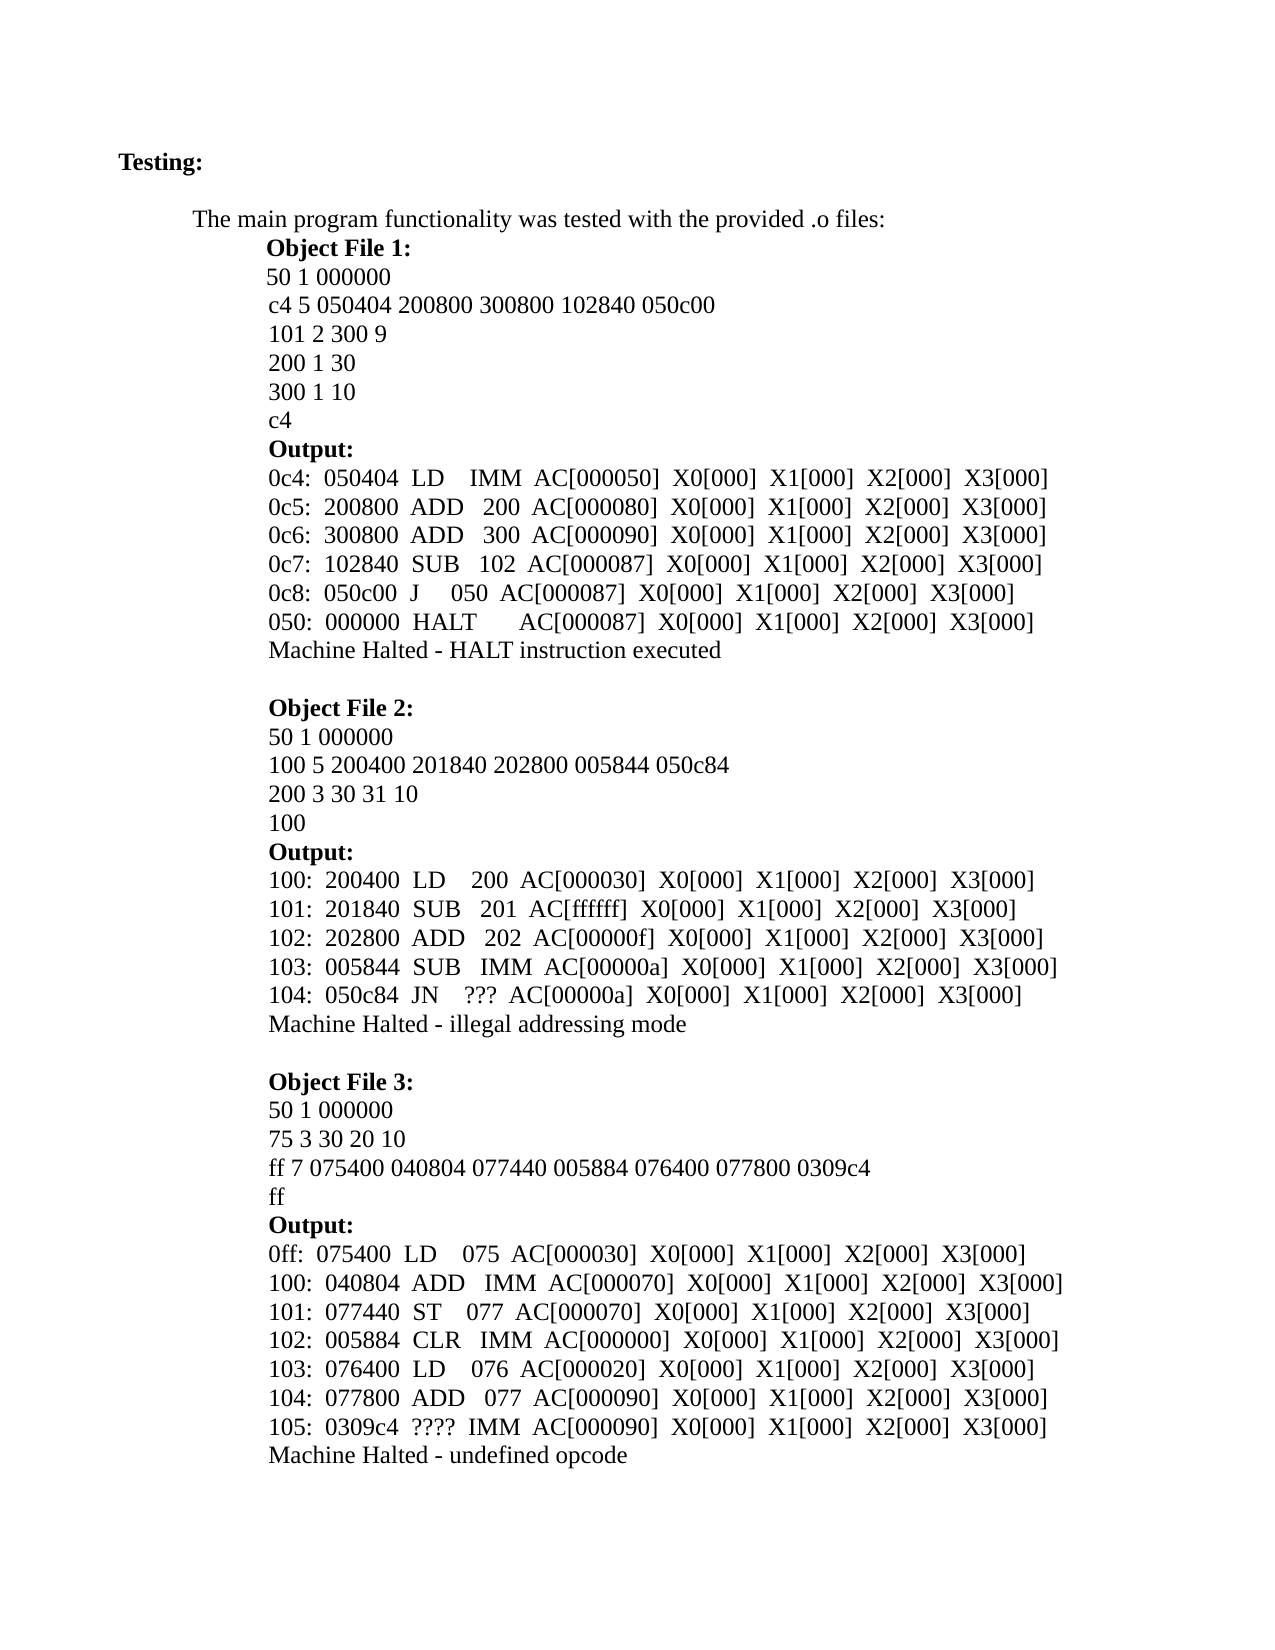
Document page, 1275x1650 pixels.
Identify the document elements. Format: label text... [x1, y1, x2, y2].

text 103: 005844 SUB IMM AC[00000a] X0[000] X1[000] X2[000] X3[000] [268, 952, 1157, 981]
text Output: [268, 1211, 1157, 1239]
text ff [268, 1182, 1157, 1211]
text 100 [268, 808, 1157, 837]
text Machine Halted - HALT instruction executed [268, 636, 1157, 664]
text 102: 005884 CLR IMM AC[000000] X0[000] X1[000] X2[000] X3[000] [268, 1326, 1157, 1354]
text 100 5 200400 201840 202800 005844 050c84 [268, 751, 1157, 779]
text 300 1 10 [268, 377, 1157, 406]
text Output: [268, 837, 1157, 866]
text Testing: [118, 147, 1157, 176]
text 100: 200400 LD 200 AC[000030] X0[000] X1[000] X2[000] X3[000] [268, 866, 1157, 894]
text ff 7 075400 040804 077440 005884 076400 077800 0309c4 [268, 1153, 1157, 1182]
text c4 [268, 406, 1157, 434]
text 101: 077440 ST 077 AC[000070] X0[000] X1[000] X2[000] X3[000] [268, 1297, 1157, 1326]
text 101: 201840 SUB 201 AC[ffffff] X0[000] X1[000] X2[000] X3[000] [268, 894, 1157, 923]
text 104: 050c84 JN ??? AC[00000a] X0[000] X1[000] X2[000] X3[000] [268, 981, 1157, 1009]
text 102: 202800 ADD 202 AC[00000f] X0[000] X1[000] X2[000] X3[000] [268, 923, 1157, 952]
text 0c5: 200800 ADD 200 AC[000080] X0[000] X1[000] X2[000] X3[000] [268, 492, 1157, 521]
text Object File 1: [118, 233, 1157, 262]
text Machine Halted - undefined opcode [268, 1441, 1157, 1469]
text 0c7: 102840 SUB 102 AC[000087] X0[000] X1[000] X2[000] X3[000] [268, 549, 1157, 578]
text 105: 0309c4 ???? IMM AC[000090] X0[000] X1[000] X2[000] X3[000] [268, 1412, 1157, 1441]
text 0c6: 300800 ADD 300 AC[000090] X0[000] X1[000] X2[000] X3[000] [268, 521, 1157, 549]
text 101 2 300 9 [268, 319, 1157, 348]
text 104: 077800 ADD 077 AC[000090] X0[000] X1[000] X2[000] X3[000] [268, 1383, 1157, 1412]
text Object File 3: [268, 1067, 1157, 1096]
text 0ff: 075400 LD 075 AC[000030] X0[000] X1[000] X2[000] X3[000] [268, 1239, 1157, 1268]
text 103: 076400 LD 076 AC[000020] X0[000] X1[000] X2[000] X3[000] [268, 1354, 1157, 1383]
text 100: 040804 ADD IMM AC[000070] X0[000] X1[000] X2[000] X3[000] [268, 1268, 1157, 1297]
text 50 1 000000 [268, 722, 1157, 751]
text 050: 000000 HALT AC[000087] X0[000] X1[000] X2[000] X3[000] [268, 607, 1157, 636]
text 0c4: 050404 LD IMM AC[000050] X0[000] X1[000] X2[000] X3[000] [268, 463, 1157, 492]
text 75 3 30 20 10 [268, 1124, 1157, 1153]
text 50 1 000000 [268, 1096, 1157, 1124]
text 200 3 30 31 10 [268, 779, 1157, 808]
text 0c8: 050c00 J 050 AC[000087] X0[000] X1[000] X2[000] X3[000] [268, 578, 1157, 607]
text Object File 2: [268, 693, 1157, 722]
text Machine Halted - illegal addressing mode [268, 1009, 1157, 1038]
text Output: [268, 434, 1157, 463]
text The main program functionality was tested with the provided .o files: [118, 204, 1157, 233]
text 50 1 000000 [118, 262, 1157, 291]
text c4 5 050404 200800 300800 102840 050c00 [268, 291, 1157, 319]
text 200 1 30 [268, 348, 1157, 377]
